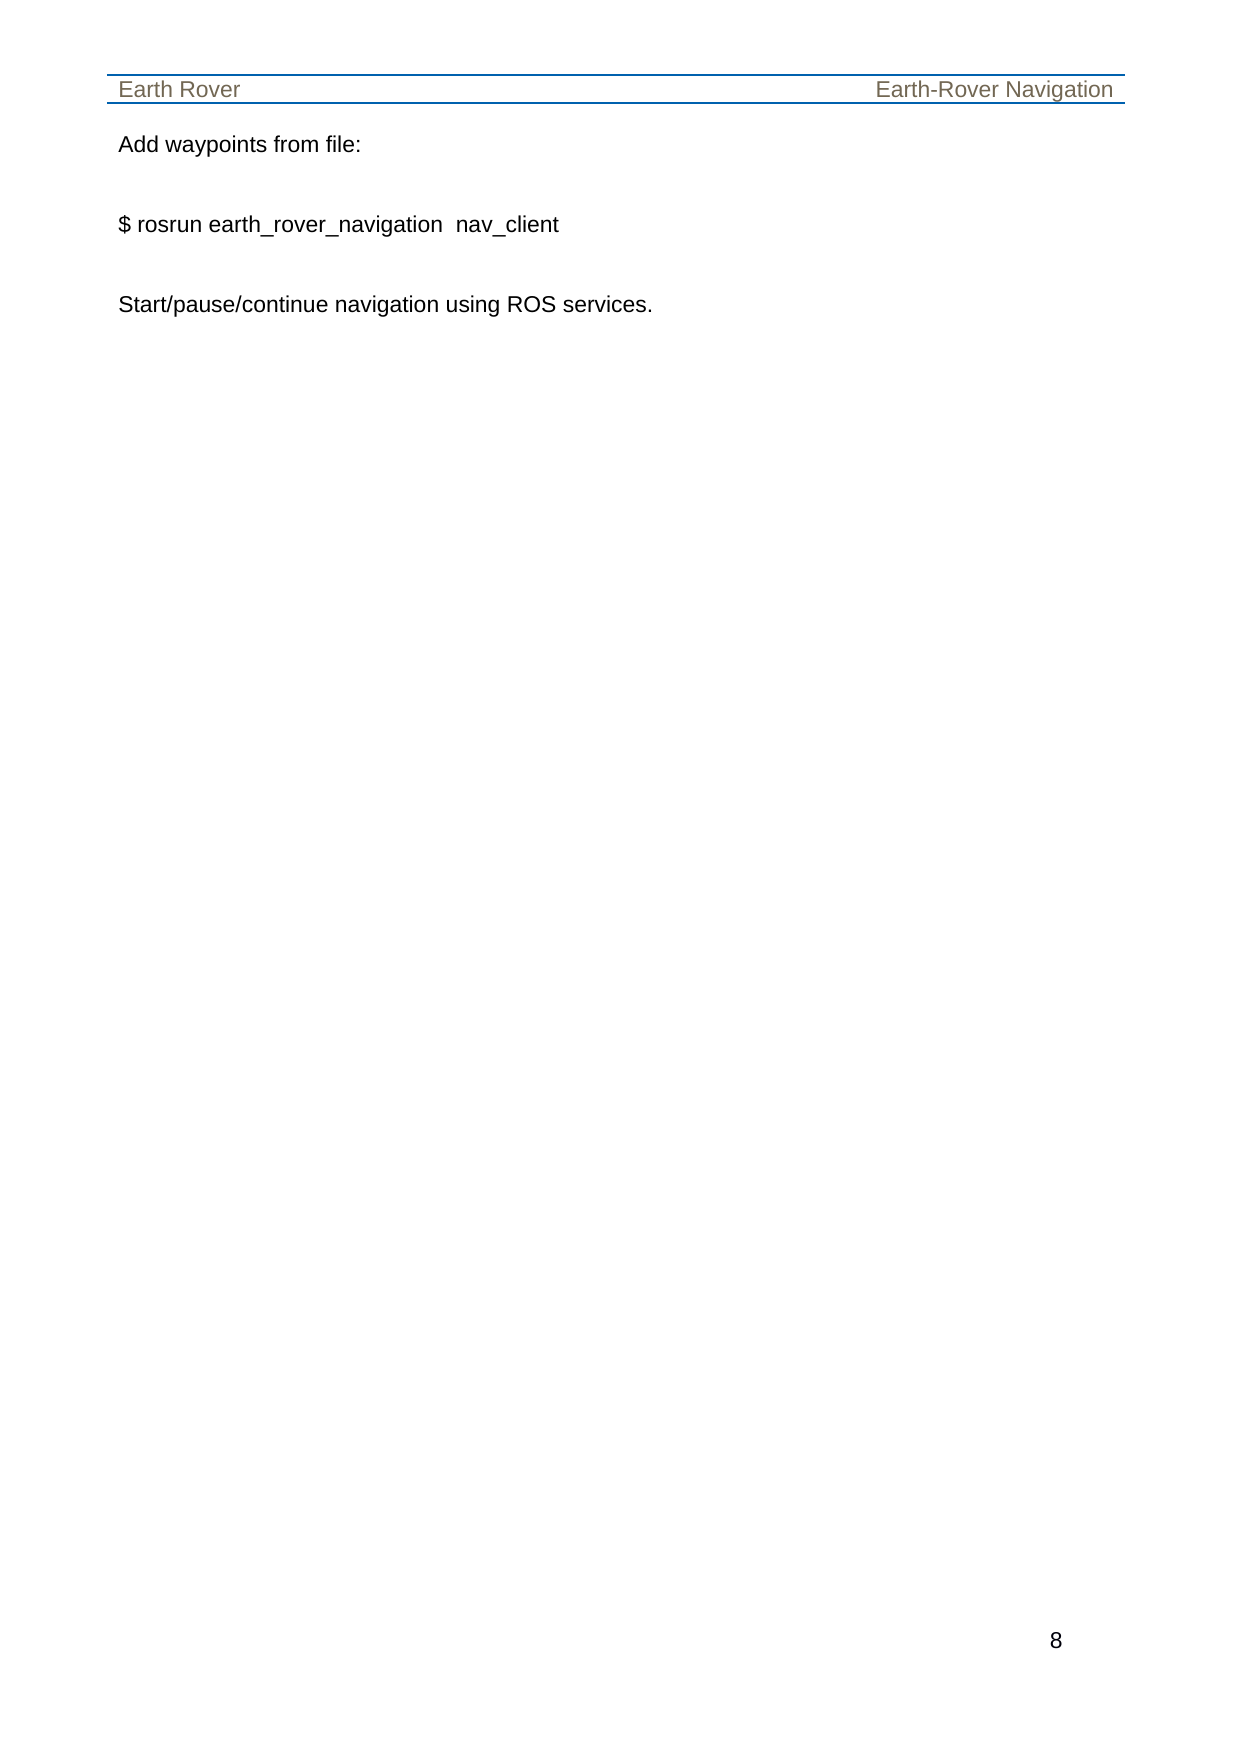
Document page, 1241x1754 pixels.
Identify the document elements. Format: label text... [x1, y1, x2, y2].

subtitle Start/pause/continue navigation using ROS services. [118, 291, 1122, 317]
subtitle Add waypoints from file: [118, 131, 1122, 157]
subtitle $ rosrun earth_rover_navigation nav_client [118, 211, 1122, 237]
